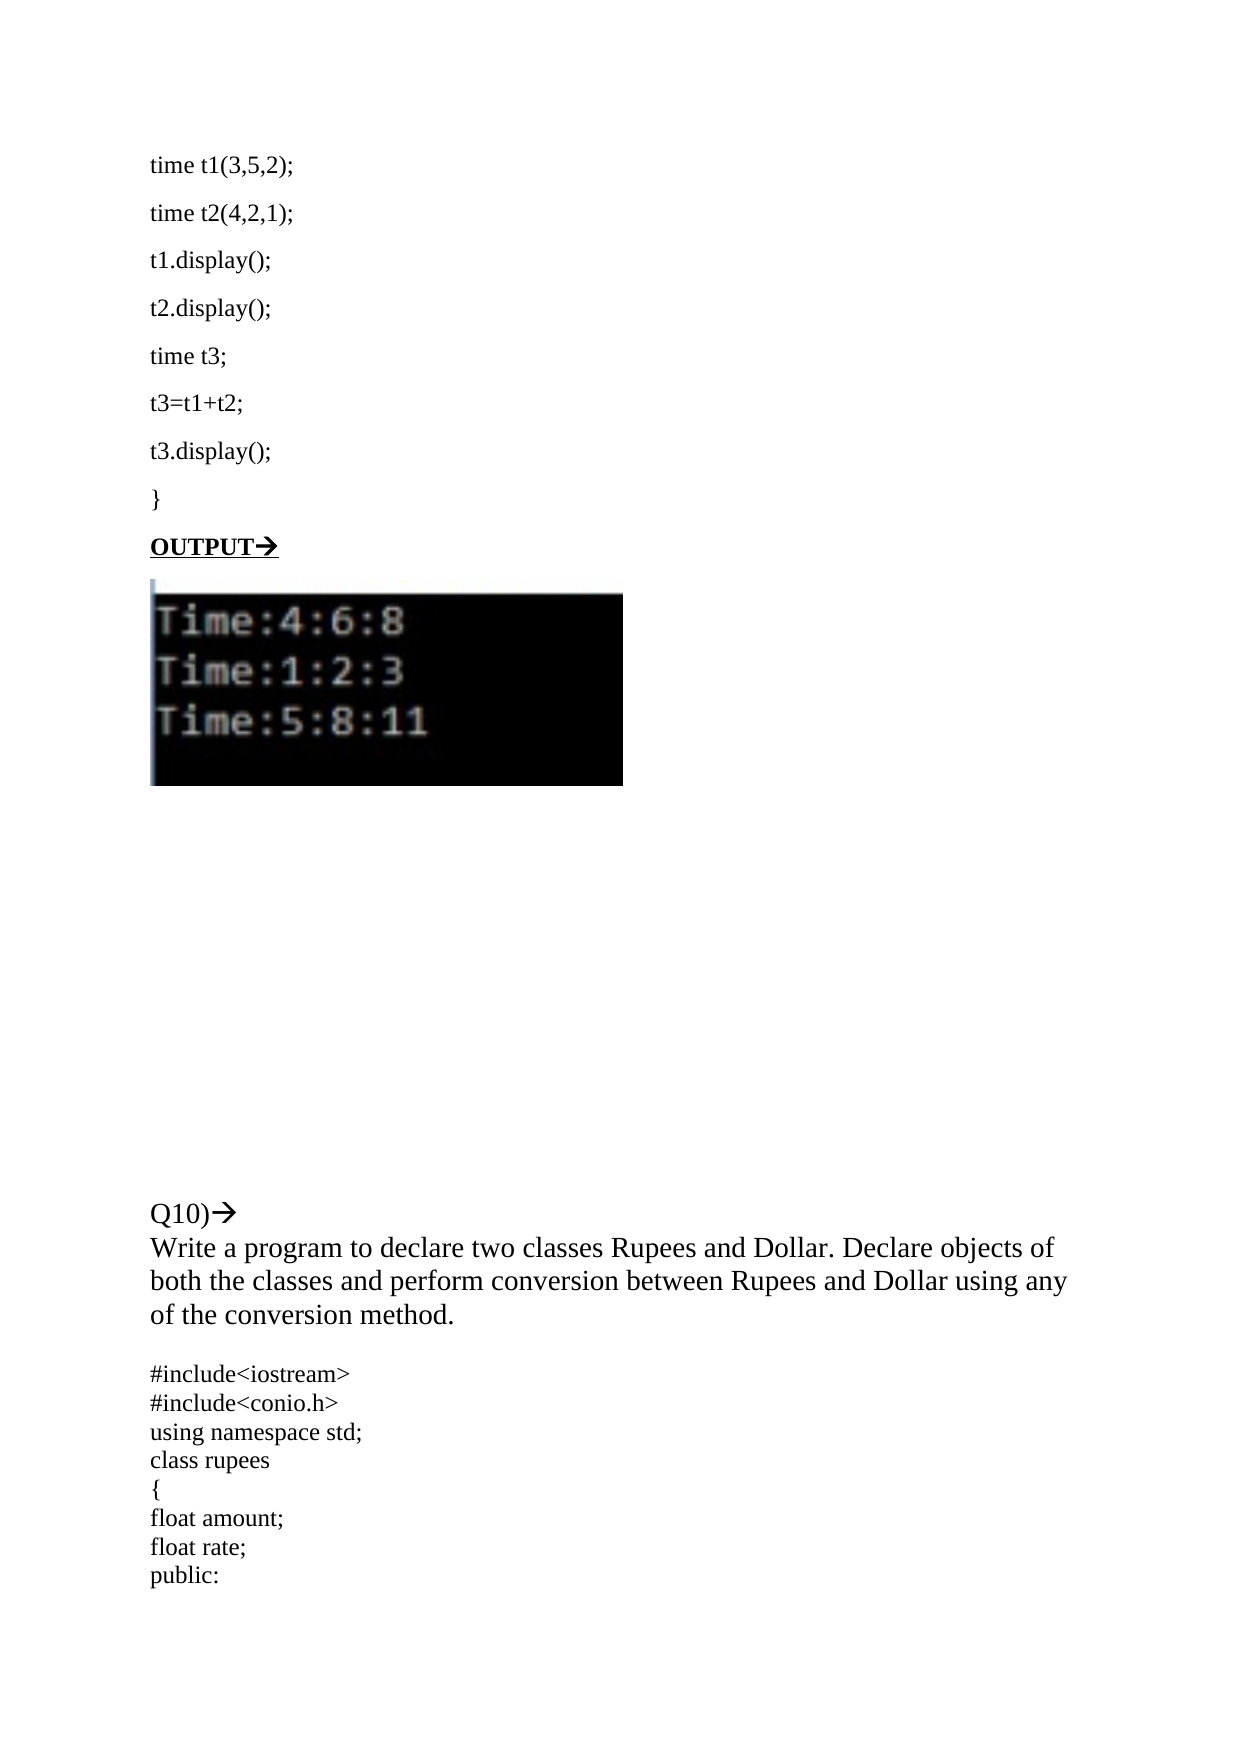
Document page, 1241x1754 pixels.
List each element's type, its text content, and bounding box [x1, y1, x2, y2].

text Write a program to declare two classes Rupees and Dollar. Declare objects of both the classes and perform conversion between Rupees and Dollar using any of the conversion method. [150, 1230, 1090, 1330]
text t2.display(); [150, 293, 1090, 322]
text t3.display(); [150, 436, 1090, 465]
text float amount; [150, 1503, 1090, 1532]
text #include<conio.h> [150, 1388, 1090, 1417]
text t3=t1+t2; [150, 388, 1090, 417]
text time t1(3,5,2); [150, 150, 1090, 179]
text time t2(4,2,1); [150, 198, 1090, 226]
text using namespace std; [150, 1417, 1090, 1445]
text OUTPUT [150, 532, 1090, 560]
text } [150, 484, 1090, 513]
text Q10) [150, 1196, 1090, 1230]
text class rupees [150, 1445, 1090, 1474]
text #include<iostream> [150, 1359, 1090, 1388]
text public: [150, 1560, 1090, 1589]
text float rate; [150, 1532, 1090, 1560]
text time t3; [150, 341, 1090, 369]
picture [150, 579, 265, 786]
text t1.display(); [150, 245, 1090, 274]
text { [150, 1474, 1090, 1503]
